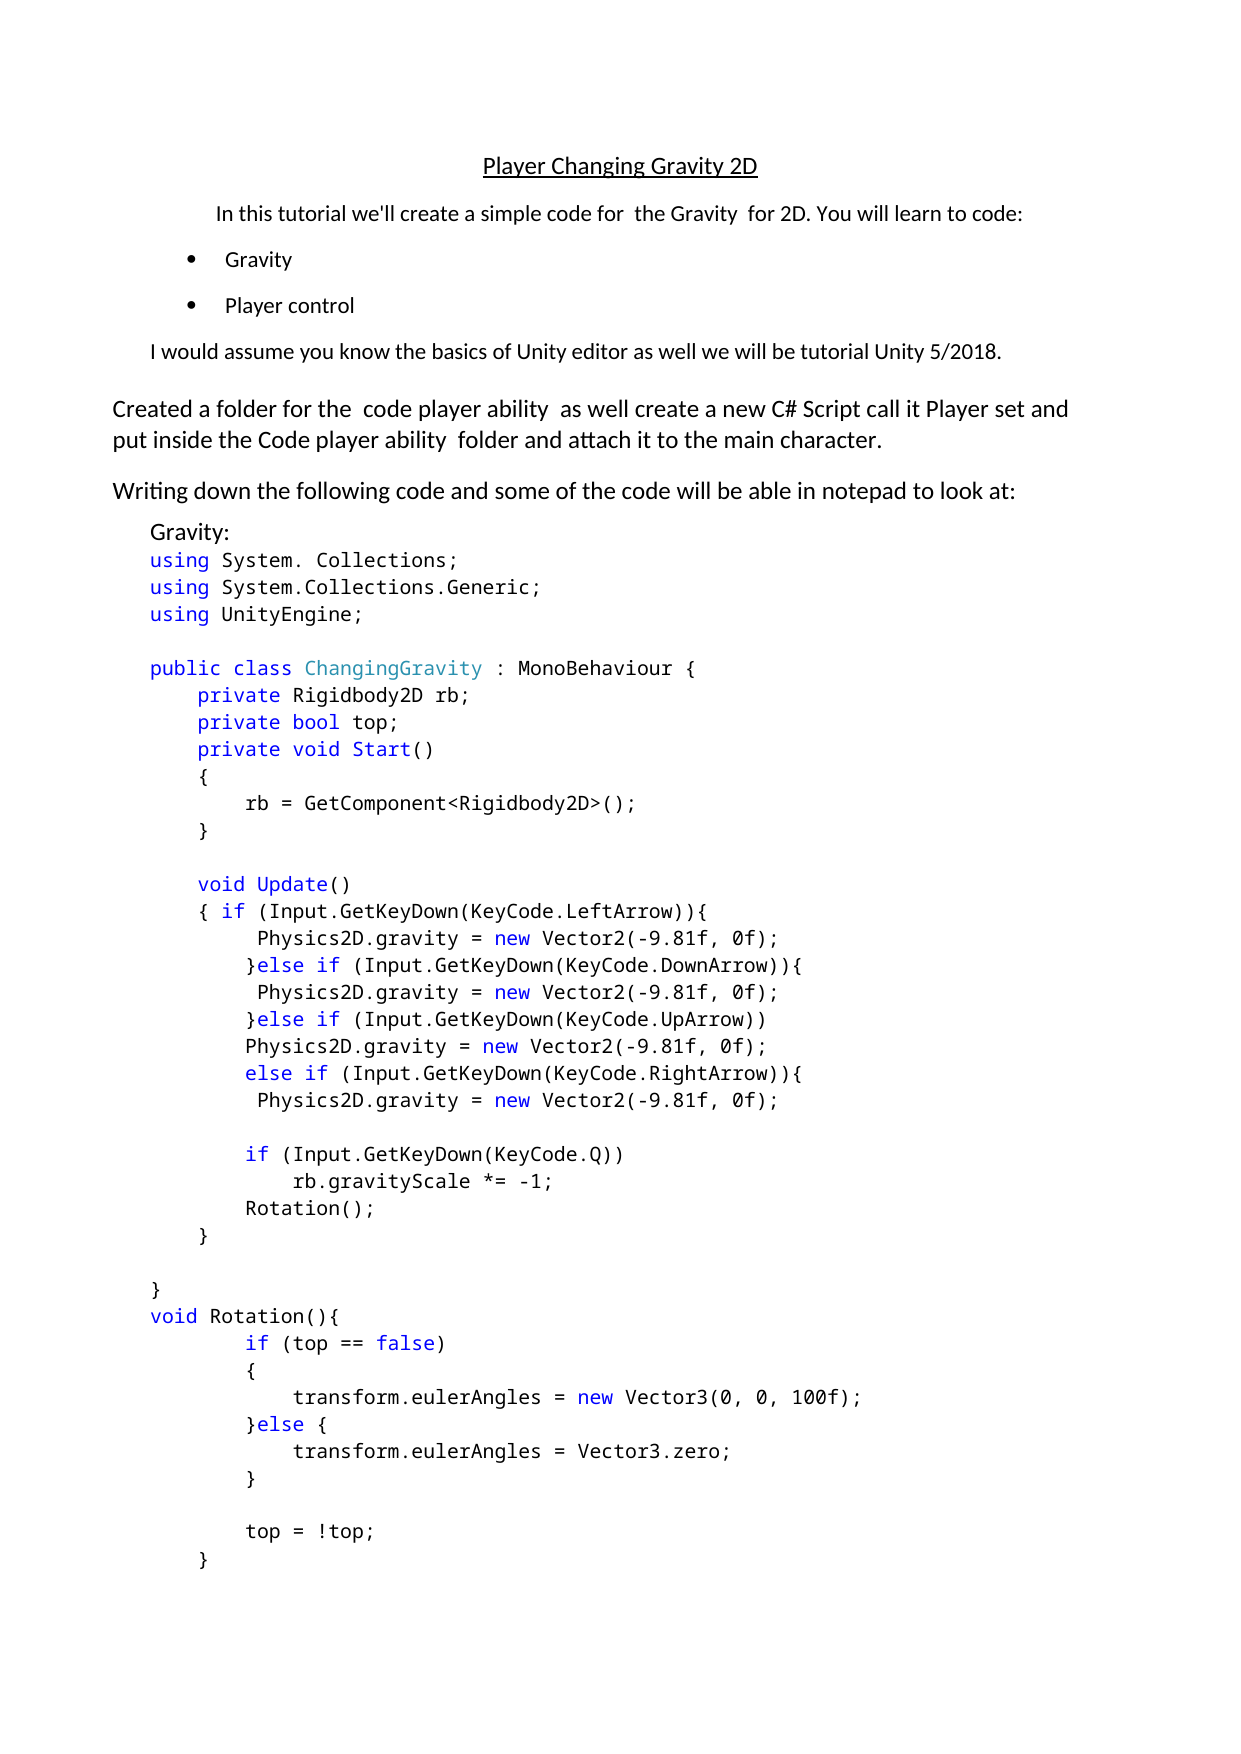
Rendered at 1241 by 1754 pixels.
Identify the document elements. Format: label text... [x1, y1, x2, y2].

text } [150, 816, 1090, 843]
text Physics2D.gravity = new Vector2(-9.81f, 0f); [150, 1032, 1090, 1059]
text }else { [150, 1410, 1090, 1437]
text void Rotation(){ [150, 1302, 1090, 1329]
text else if (Input.GetKeyDown(KeyCode.RightArrow)){ [150, 1059, 1090, 1086]
text Gravity: [150, 516, 1090, 547]
text rb = GetComponent<Rigidbody2D>(); [150, 789, 1090, 816]
text { if (Input.GetKeyDown(KeyCode.LeftArrow)){ [150, 897, 1090, 924]
text Writing down the following code and some of the code will be able in notepad to look at: [112, 475, 1090, 506]
text { [150, 762, 1090, 789]
text void Update() [150, 870, 1090, 897]
text public class ChangingGravity : MonoBehaviour { [150, 654, 1090, 681]
text } [150, 1221, 1090, 1248]
text Physics2D.gravity = new Vector2(-9.81f, 0f); [150, 1086, 1090, 1113]
text Player Changing Gravity 2D [150, 150, 1090, 181]
text using System. Collections; [150, 547, 1090, 573]
text } [150, 1464, 1090, 1491]
text using UnityEngine; [150, 601, 1090, 627]
text Created a folder for the code player ability as well create a new C# Script call it Player set and put inside the Code player ability folder and attach it to the main character. [112, 393, 1090, 454]
text Physics2D.gravity = new Vector2(-9.81f, 0f); [150, 978, 1090, 1005]
text }else if (Input.GetKeyDown(KeyCode.DownArrow)){ [150, 951, 1090, 978]
list Gravity [187, 245, 1090, 273]
text private bool top; [150, 708, 1090, 735]
text Physics2D.gravity = new Vector2(-9.81f, 0f); [150, 924, 1090, 951]
list Player control [187, 291, 1090, 319]
text transform.eulerAngles = Vector3.zero; [150, 1437, 1090, 1464]
text top = !top; [150, 1518, 1090, 1545]
text I would assume you know the basics of Unity editor as well we will be tutorial Unity 5/2018. [150, 337, 1090, 365]
text transform.eulerAngles = new Vector3(0, 0, 100f); [150, 1383, 1090, 1410]
text if (Input.GetKeyDown(KeyCode.Q)) [150, 1140, 1090, 1167]
text In this tutorial we'll create a simple code for the Gravity for 2D. You will learn to code: [150, 199, 1090, 227]
text if (top == false) [150, 1329, 1090, 1356]
text private void Start() [150, 735, 1090, 762]
text private Rigidbody2D rb; [150, 681, 1090, 708]
text Rotation(); [150, 1194, 1090, 1221]
text }else if (Input.GetKeyDown(KeyCode.UpArrow)) [150, 1005, 1090, 1032]
text { [150, 1356, 1090, 1383]
text } [150, 1275, 1090, 1302]
text } [150, 1545, 1090, 1572]
text rb.gravityScale *= -1; [150, 1167, 1090, 1194]
text using System.Collections.Generic; [150, 573, 1090, 601]
